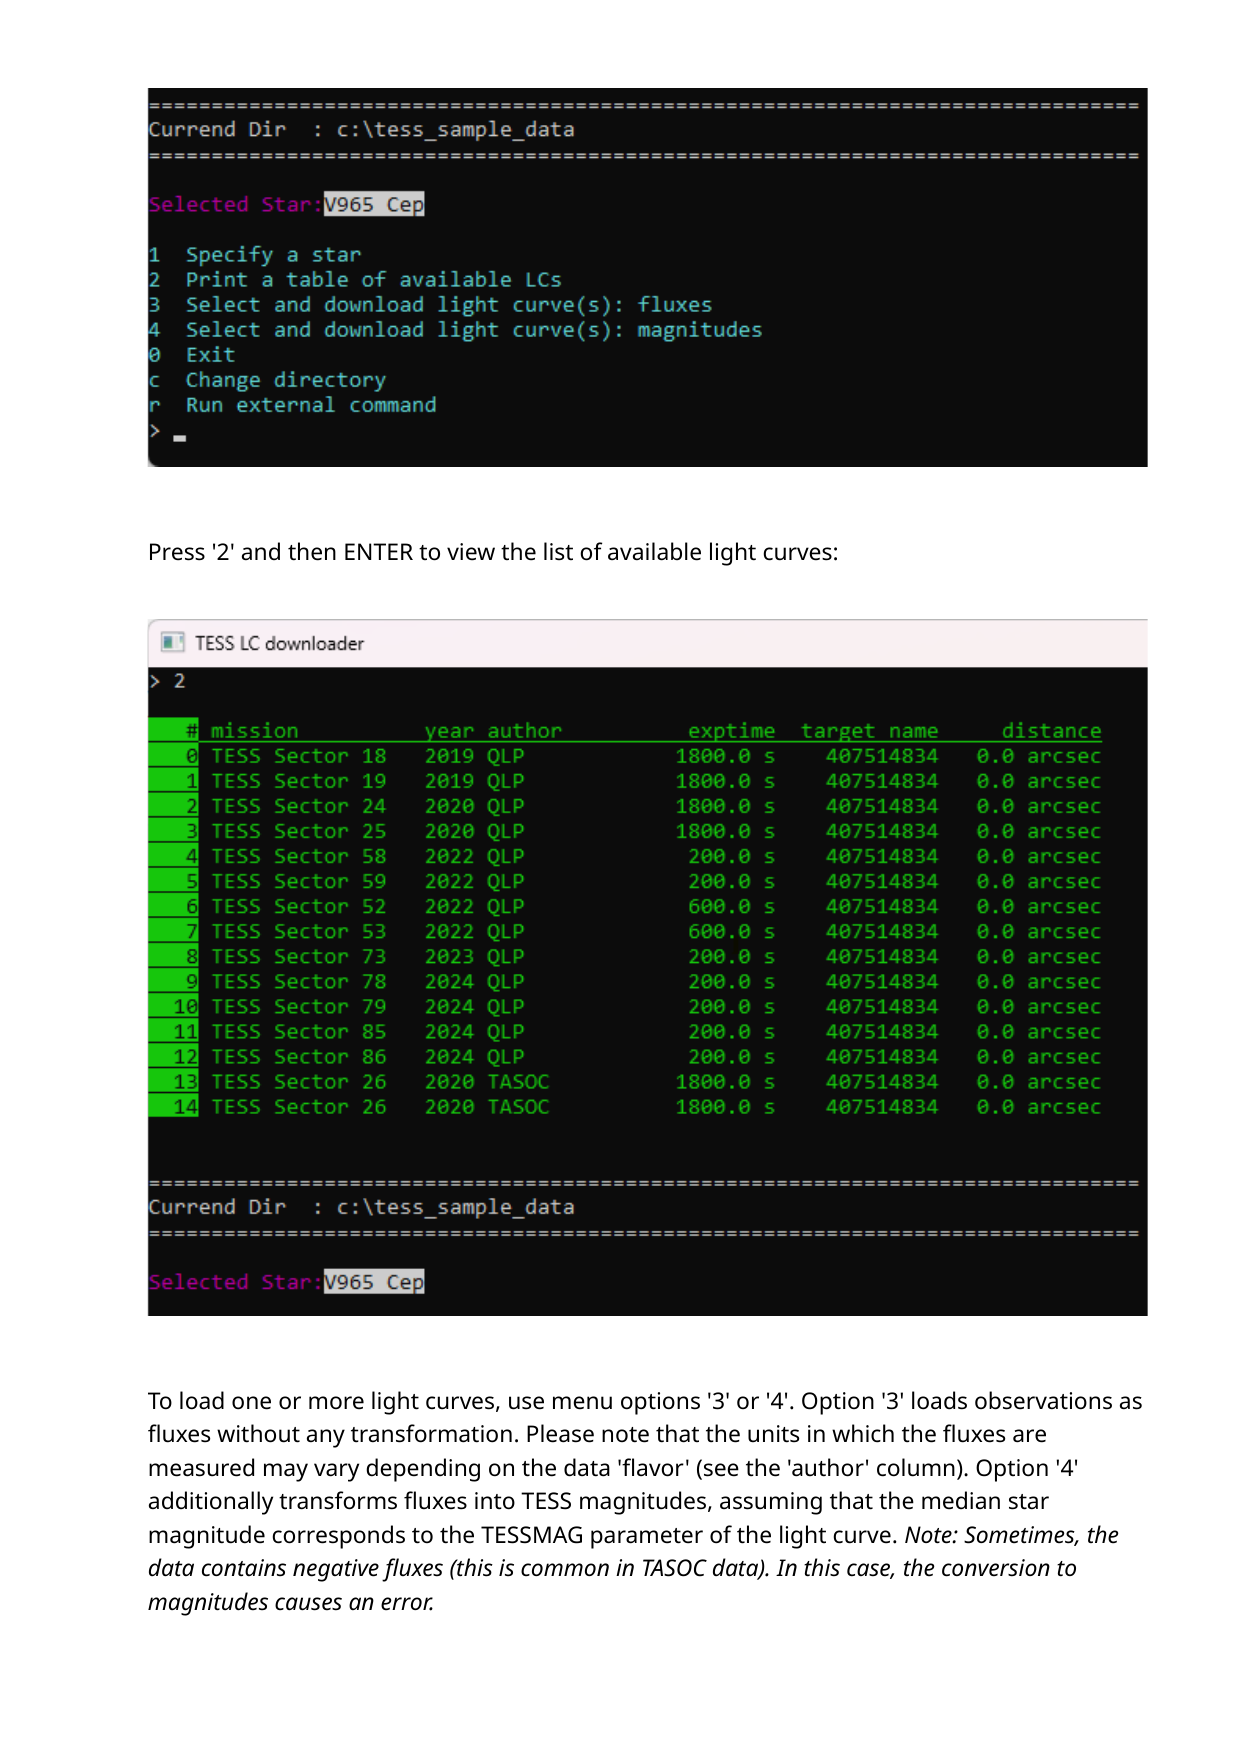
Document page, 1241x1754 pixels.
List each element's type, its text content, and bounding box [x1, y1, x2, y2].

text To load one or more light curves, use menu options '3' or '4'. Option '3' loads observations as fluxes without any transformation. Please note that the units in which the fluxes are measured may vary depending on the data 'flavor' (see the 'author' column). Option '4' additionally transforms fluxes into TESS magnitudes, assuming that the median star magnitude corresponds to the TESSMAG parameter of the light curve. Note: Sometimes, the data contains negative fluxes (this is common in TASOC data). In this case, the conversion to magnitudes causes an error. [148, 1385, 1152, 1617]
text Press '2' and then ENTER to view the list of available light curves: [148, 536, 1152, 567]
